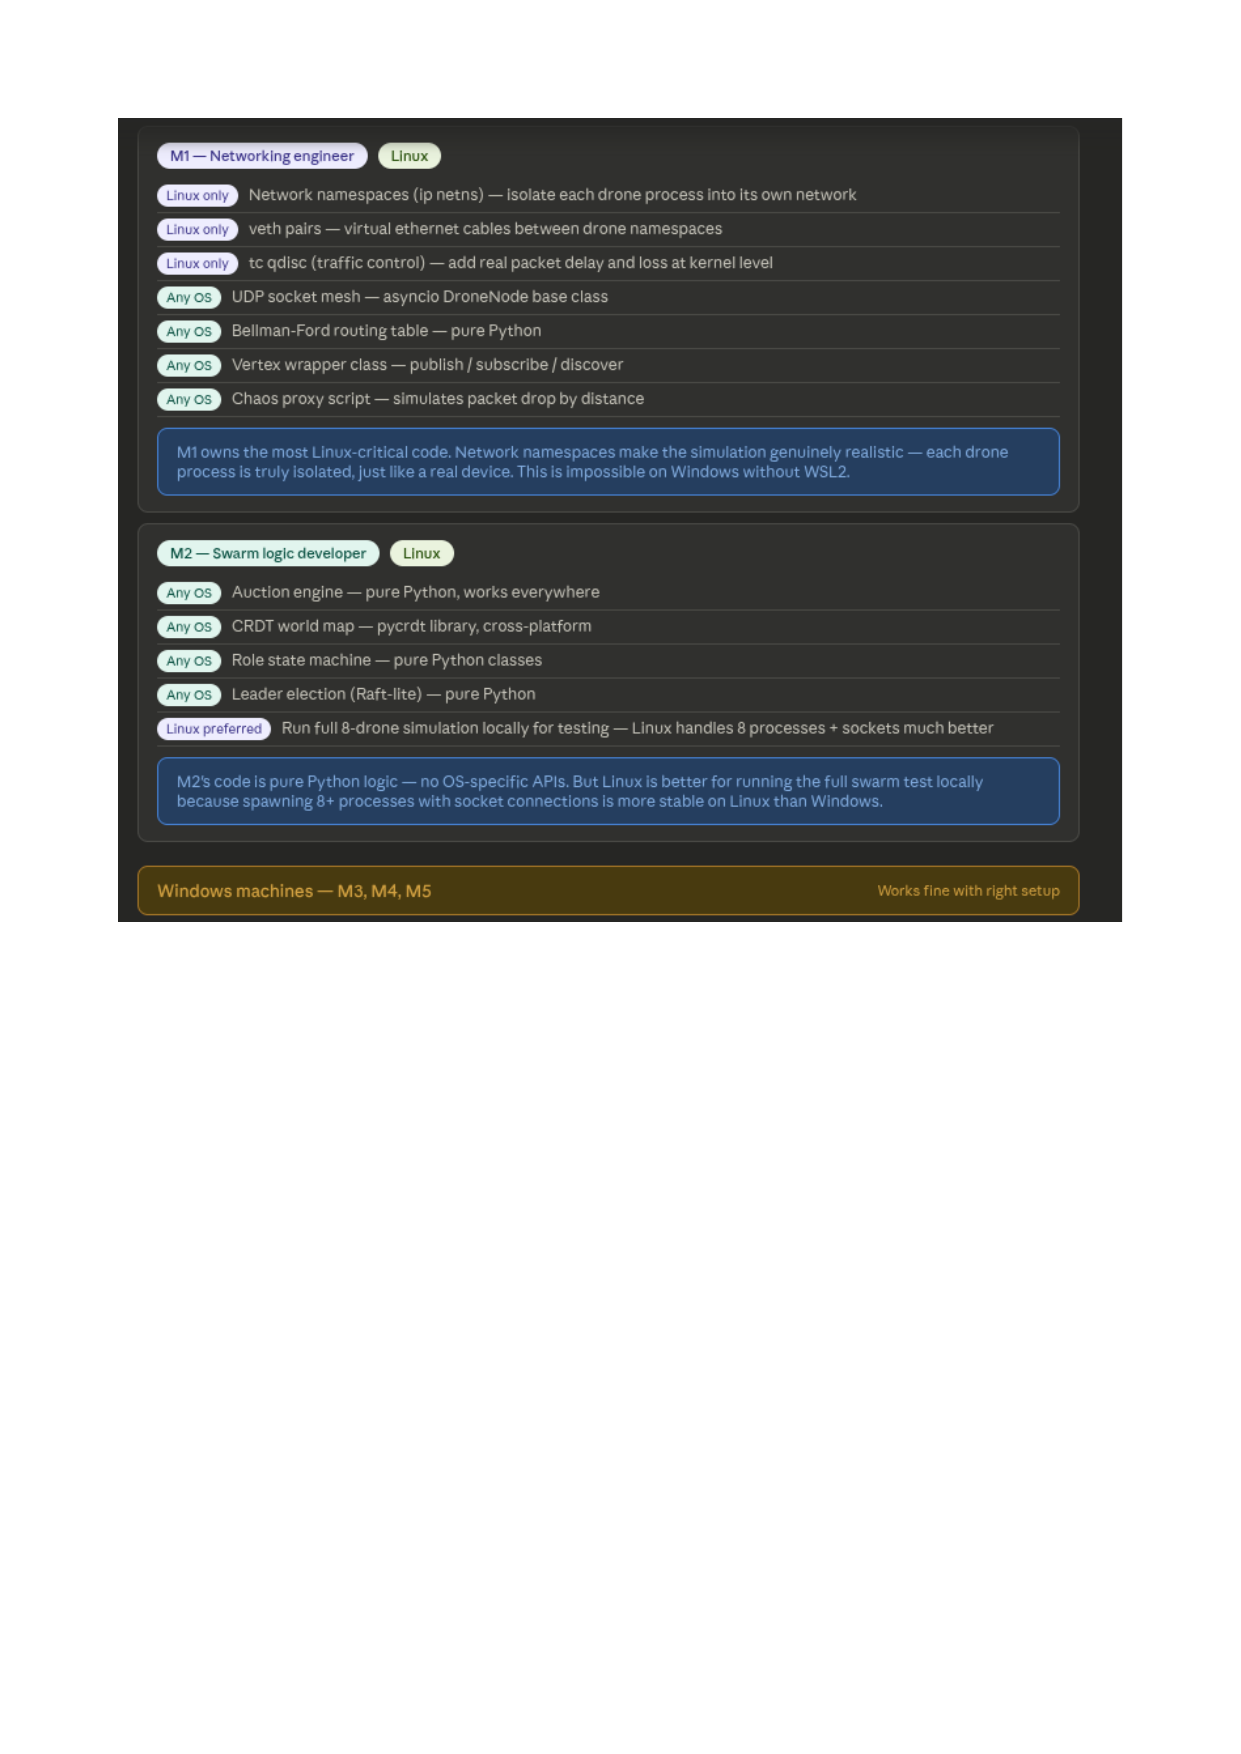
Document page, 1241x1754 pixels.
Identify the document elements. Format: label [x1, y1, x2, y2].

picture [118, 118, 1123, 922]
